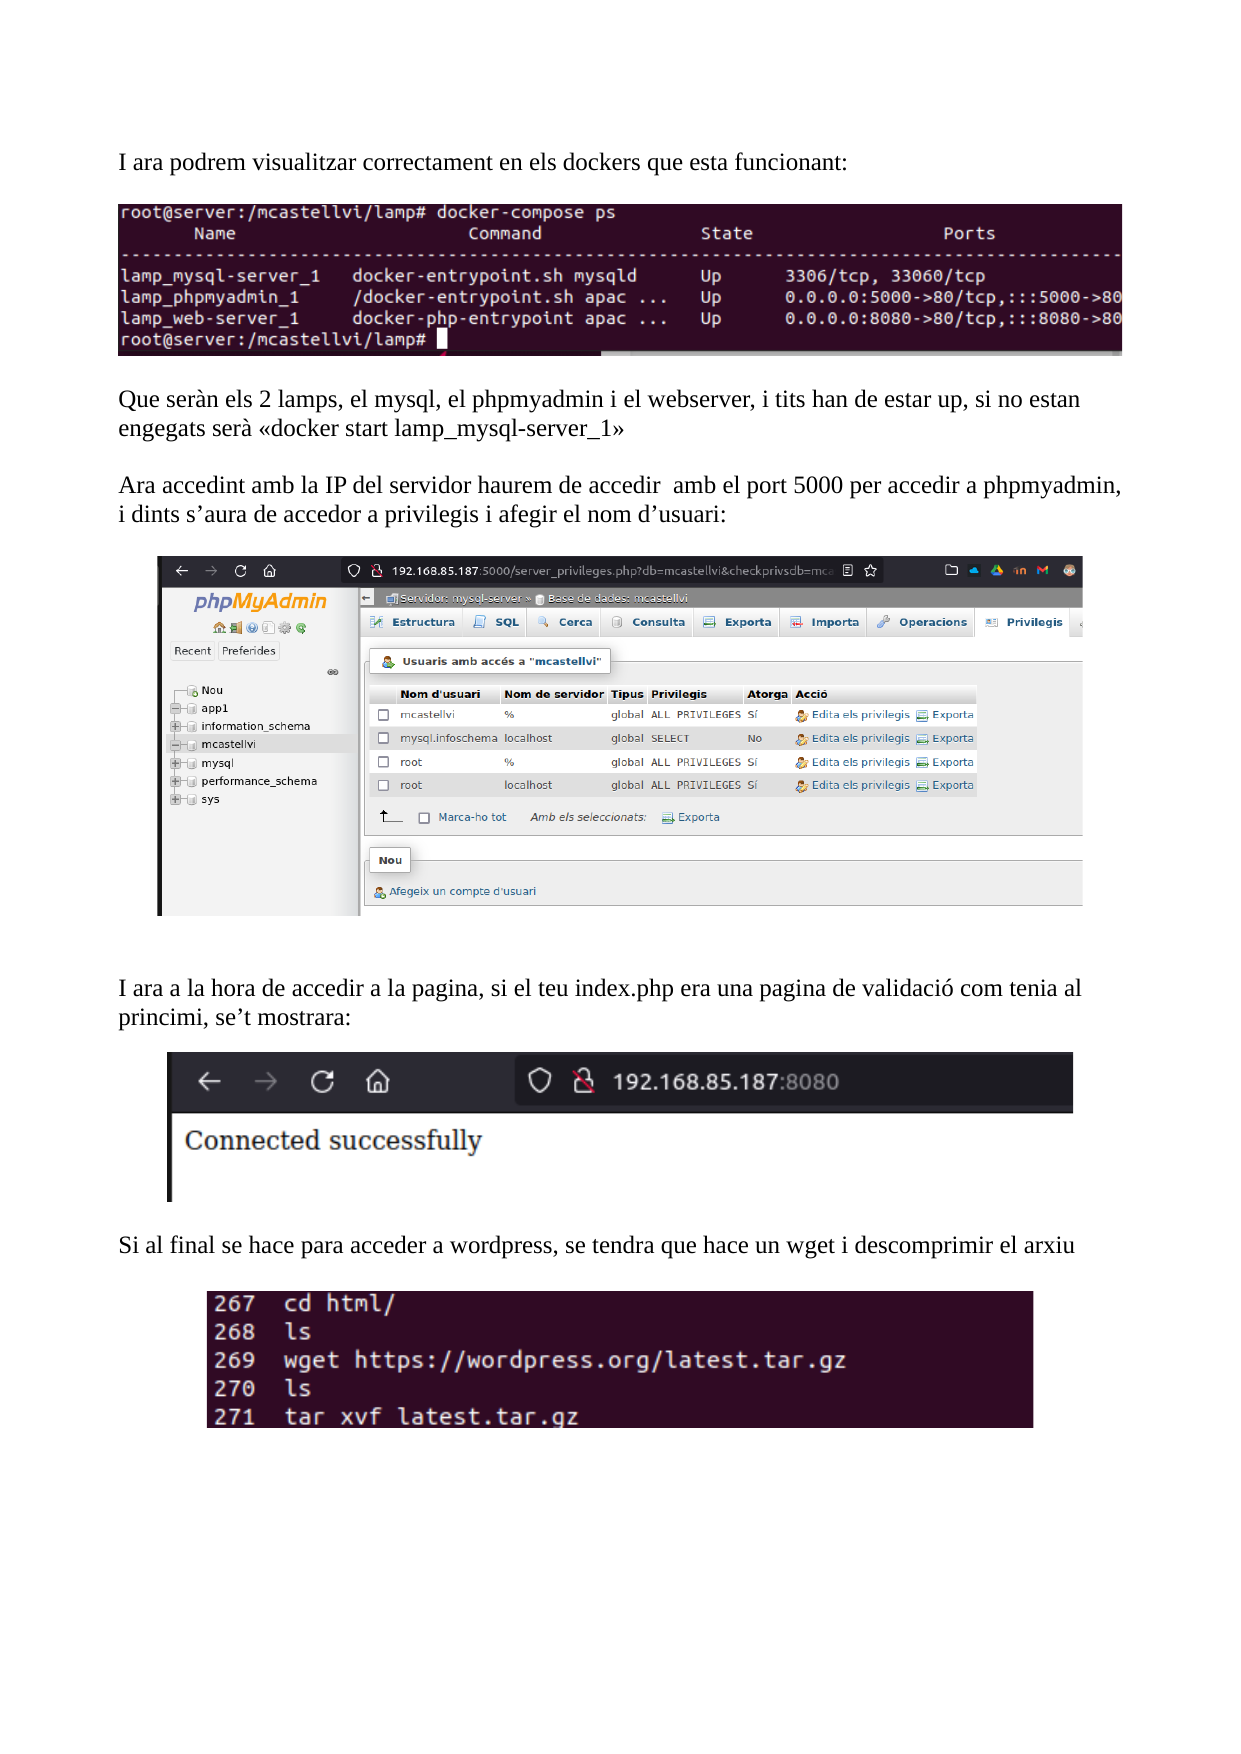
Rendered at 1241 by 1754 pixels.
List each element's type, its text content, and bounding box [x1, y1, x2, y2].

text Si al final se hace para acceder a wordpress, se tendra que hace un wget i descomprimir el arxiu [118, 1230, 1122, 1259]
text I ara podrem visualitzar correctament en els dockers que esta funcionant: [118, 147, 1122, 176]
text Ara accedint amb la IP del servidor haurem de accedir amb el port 5000 per accedir a phpmyadmin, i dints s’aura de accedor a privilegis i afegir el nom d’usuari: [118, 470, 1122, 528]
text I ara a la hora de accedir a la pagina, si el teu index.php era una pagina de validació com tenia al princimi, se’t mostrara: [118, 973, 1122, 1030]
picture [167, 1052, 1074, 1202]
picture [206, 1291, 1034, 1428]
text Que seràn els 2 lamps, el mysql, el phpmyadmin i el webserver, i tits han de estar up, si no estan engegats serà «docker start lamp_mysql-server_1» [118, 384, 1122, 442]
picture [157, 556, 1083, 916]
picture [118, 204, 1123, 356]
